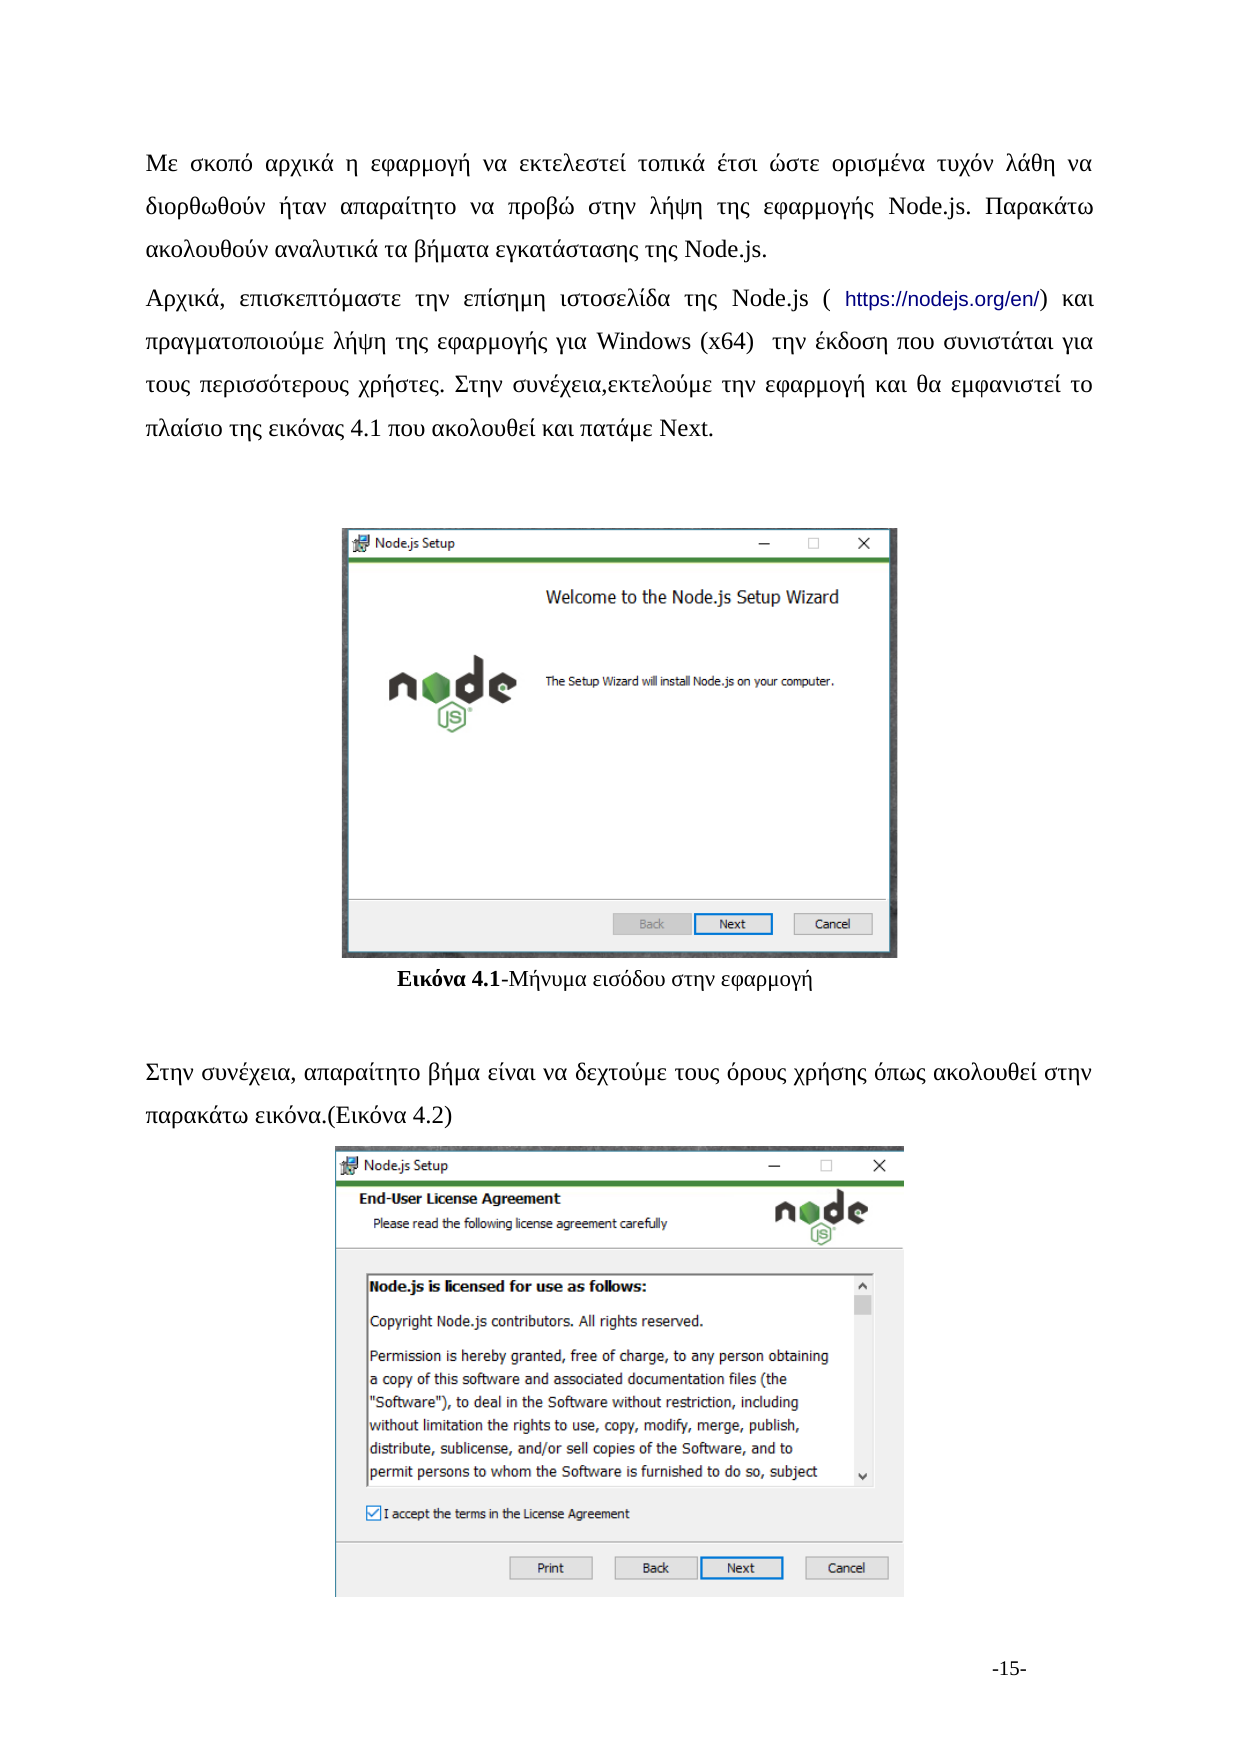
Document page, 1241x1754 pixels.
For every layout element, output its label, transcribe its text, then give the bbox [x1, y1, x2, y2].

text Με σκοπό αρχικά η εφαρμογή να εκτελεστεί τοπικά έτσι ώστε ορισμένα τυχόν λάθη να διορθωθούν ήταν απαραίτητο να προβώ στην λήψη της εφαρμογής Node.js. Παρακάτω ακολουθούν αναλυτικά τα βήματα εγκατάστασης της Node.js. [145, 148, 1094, 263]
text Αρχικά, επισκεπτόμαστε την επίσημη ιστοσελίδα της Node.js ( https://nodejs.org/en/) και πραγματοποιούμε λήψη της εφαρμογής για Windows (x64) την έκδοση που συνιστάται για τους περισσότερους χρήστες. Στην συνέχεια,εκτελούμε την εφαρμογή και θα εμφανιστεί το πλαίσιο της εικόνας 4.1 που ακολουθεί και πατάμε Next. [145, 283, 1094, 441]
text Στην συνέχεια, απαραίτητο βήμα είναι να δεχτούμε τους όρους χρήσης όπως ακολουθεί στην παρακάτω εικόνα.(Εικόνα 4.2) [145, 1057, 1094, 1128]
picture [335, 1146, 904, 1597]
picture [341, 528, 898, 958]
text Εικόνα 4.1-Μήνυμα εισόδου στην εφαρμογή [145, 965, 1094, 991]
